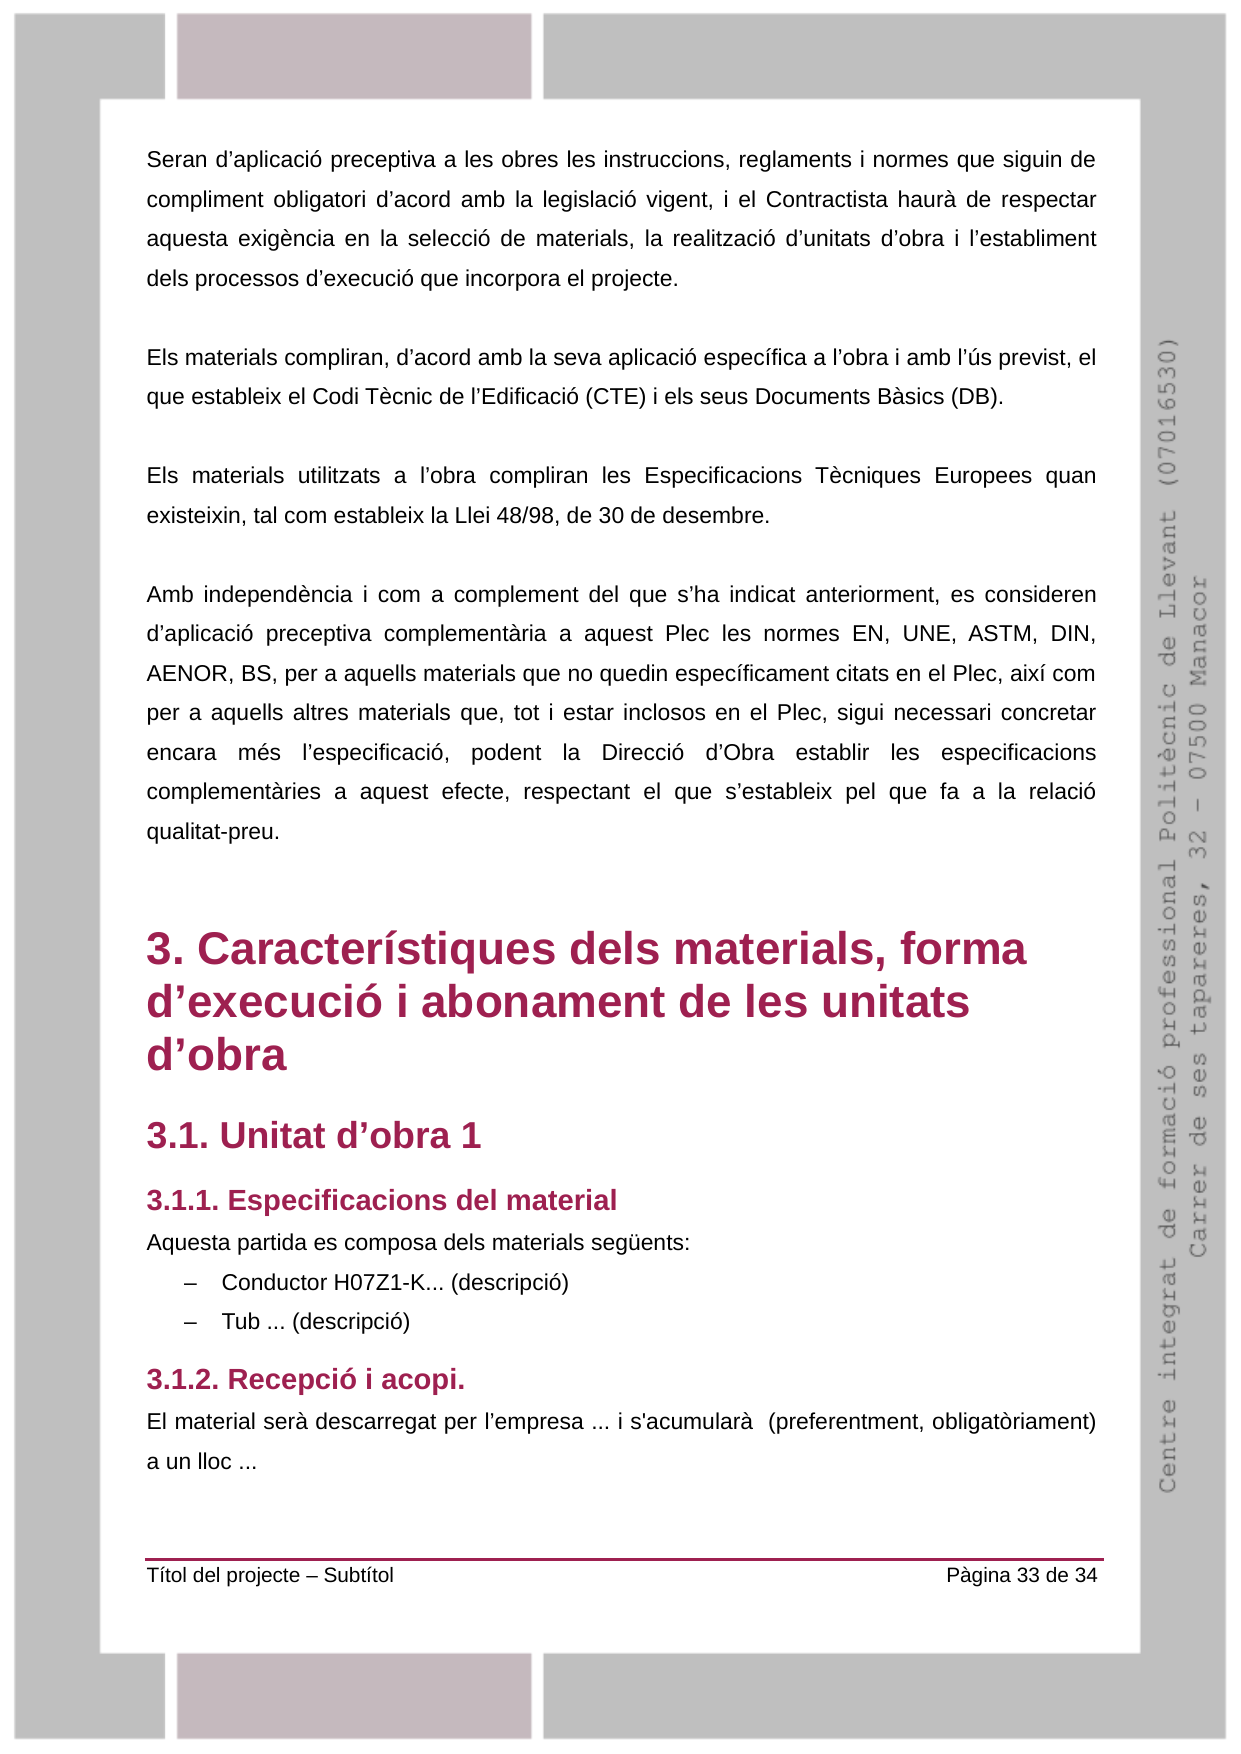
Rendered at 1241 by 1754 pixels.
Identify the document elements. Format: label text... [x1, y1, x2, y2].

subtitle 3.1.2. Recepció i acopi. [146, 1362, 1098, 1396]
text El material serà descarregat per l’empresa ... i s'acumularà (preferentment, obligatòriament) a un lloc ... [146, 1408, 1098, 1474]
text Aquesta partida es composa dels materials següents: [146, 1229, 1098, 1256]
text Seran d’aplicació preceptiva a les obres les instruccions, reglaments i normes que siguin de compliment obligatori d’acord amb la legislació vigent, i el Contractista haurà de respectar aquesta exigència en la selecció de materials, la realització d’unitats d’obra i l’establiment dels processos d’execució que incorpora el projecte. [146, 146, 1098, 291]
list Tub ... (descripció) [184, 1308, 1098, 1334]
subtitle 3.1. Unitat d’obra 1 [146, 1113, 1098, 1156]
list Conductor H07Z1-K... (descripció) [184, 1269, 1098, 1295]
text Els materials compliran, d’acord amb la seva aplicació específica a l’obra i amb l’ús previst, el que estableix el Codi Tècnic de l’Edificació (CTE) i els seus Documents Bàsics (DB). [146, 344, 1098, 410]
text Els materials utilitzats a l’obra compliran les Especificacions Tècniques Europees quan existeixin, tal com estableix la Llei 48/98, de 30 de desembre. [146, 462, 1098, 528]
subtitle 3. Característiques dels materials, forma d’execució i abonament de les unitats d’obra [146, 922, 1098, 1080]
text Amb independència i com a complement del que s’ha indicat anteriorment, es consideren d’aplicació preceptiva complementària a aquest Plec les normes EN, UNE, ASTM, DIN, AENOR, BS, per a aquells materials que no quedin específicament citats en el Plec, així com per a aquells altres materials que, tot i estar inclosos en el Plec, sigui necessari concretar encara més l’especificació, podent la Direcció d’Obra establir les especificacions complementàries a aquest efecte, respectant el que s’estableix pel que fa a la relació qualitat-preu. [146, 581, 1098, 844]
picture [0, 0, 1241, 1754]
subtitle 3.1.1. Especificacions del material [146, 1183, 1098, 1217]
